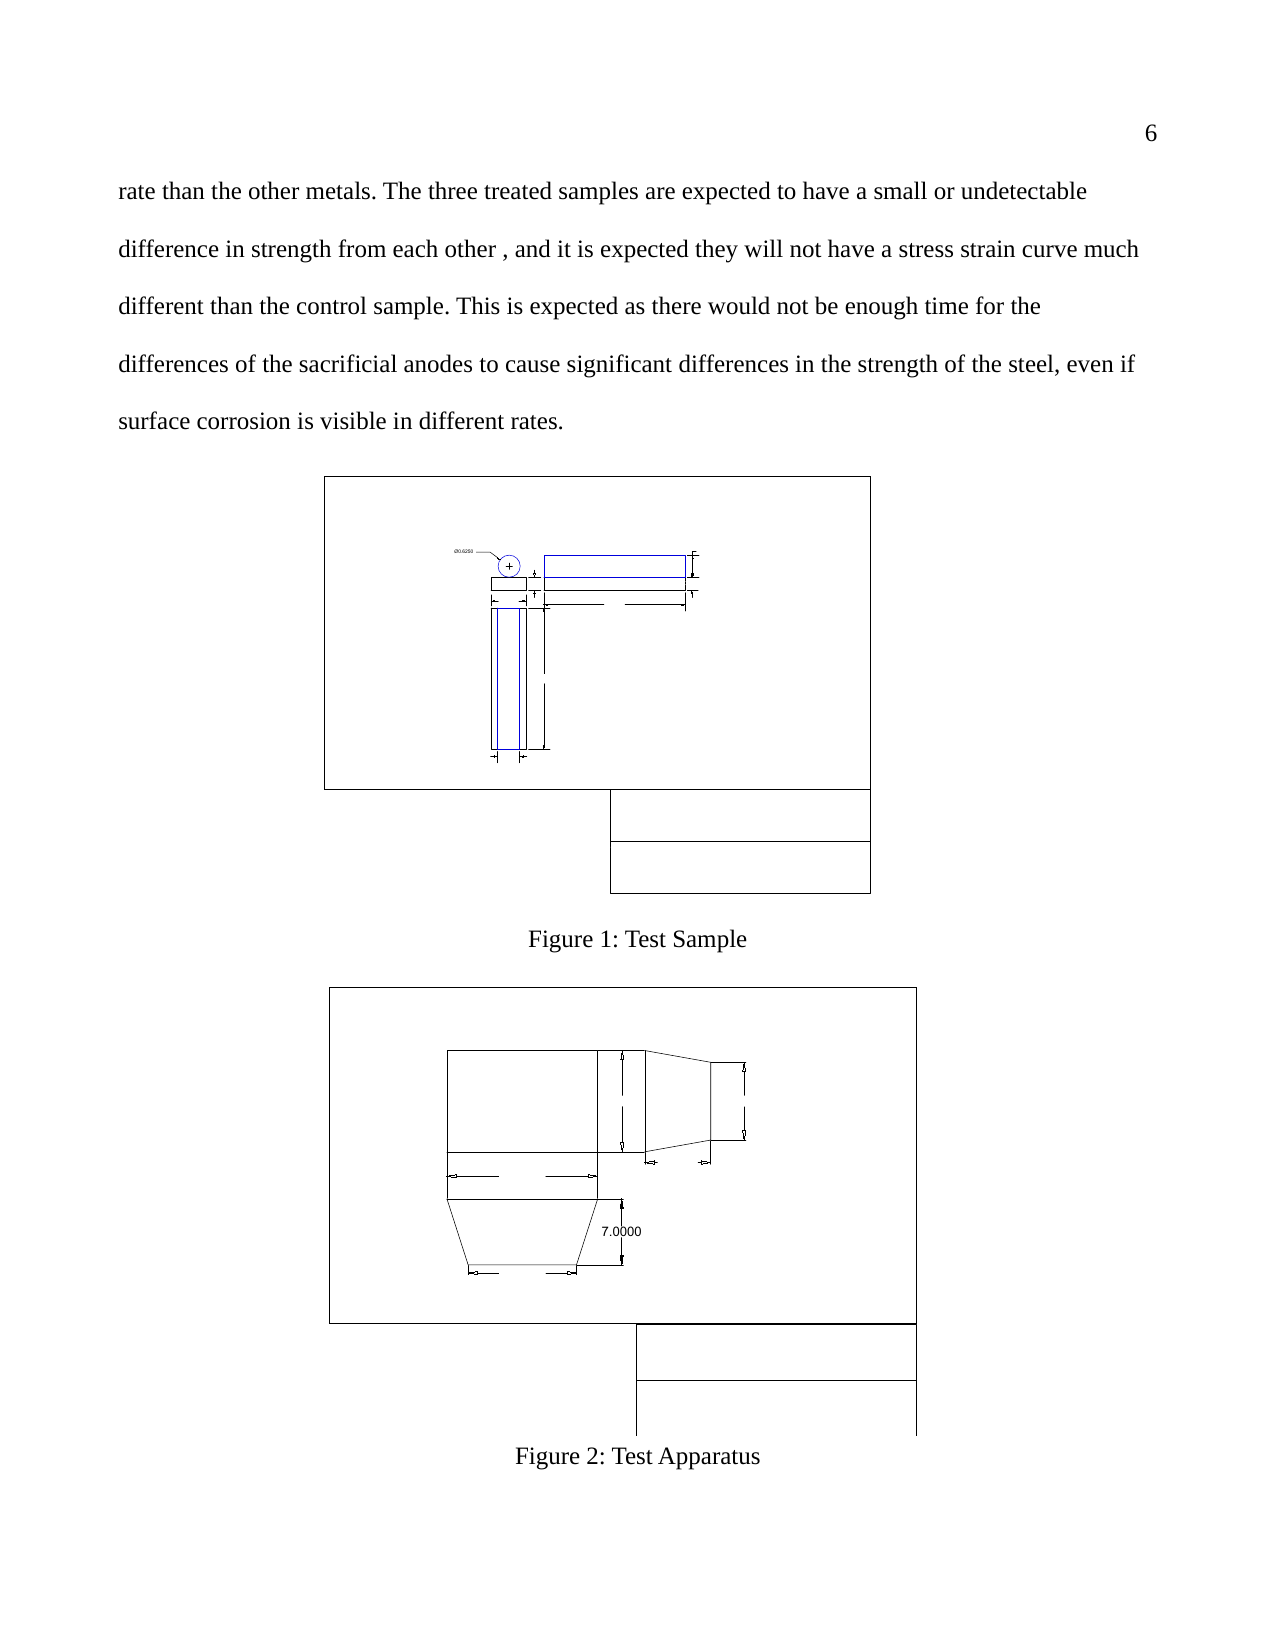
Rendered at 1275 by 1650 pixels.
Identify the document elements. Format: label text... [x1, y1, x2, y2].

text Figure 2: Test Apparatus [118, 1441, 1157, 1470]
text Figure 1: Test Sample [118, 924, 1157, 953]
text rate than the other metals. The three treated samples are expected to have a small or undetectable difference in strength from each other , and it is expected they will not have a stress strain curve much different than the control sample. This is expected as there would not be enough time for the differences of the sacrificial anodes to cause significant differences in the strength of the steel, even if surface corrosion is visible in different rates. [118, 176, 1157, 435]
